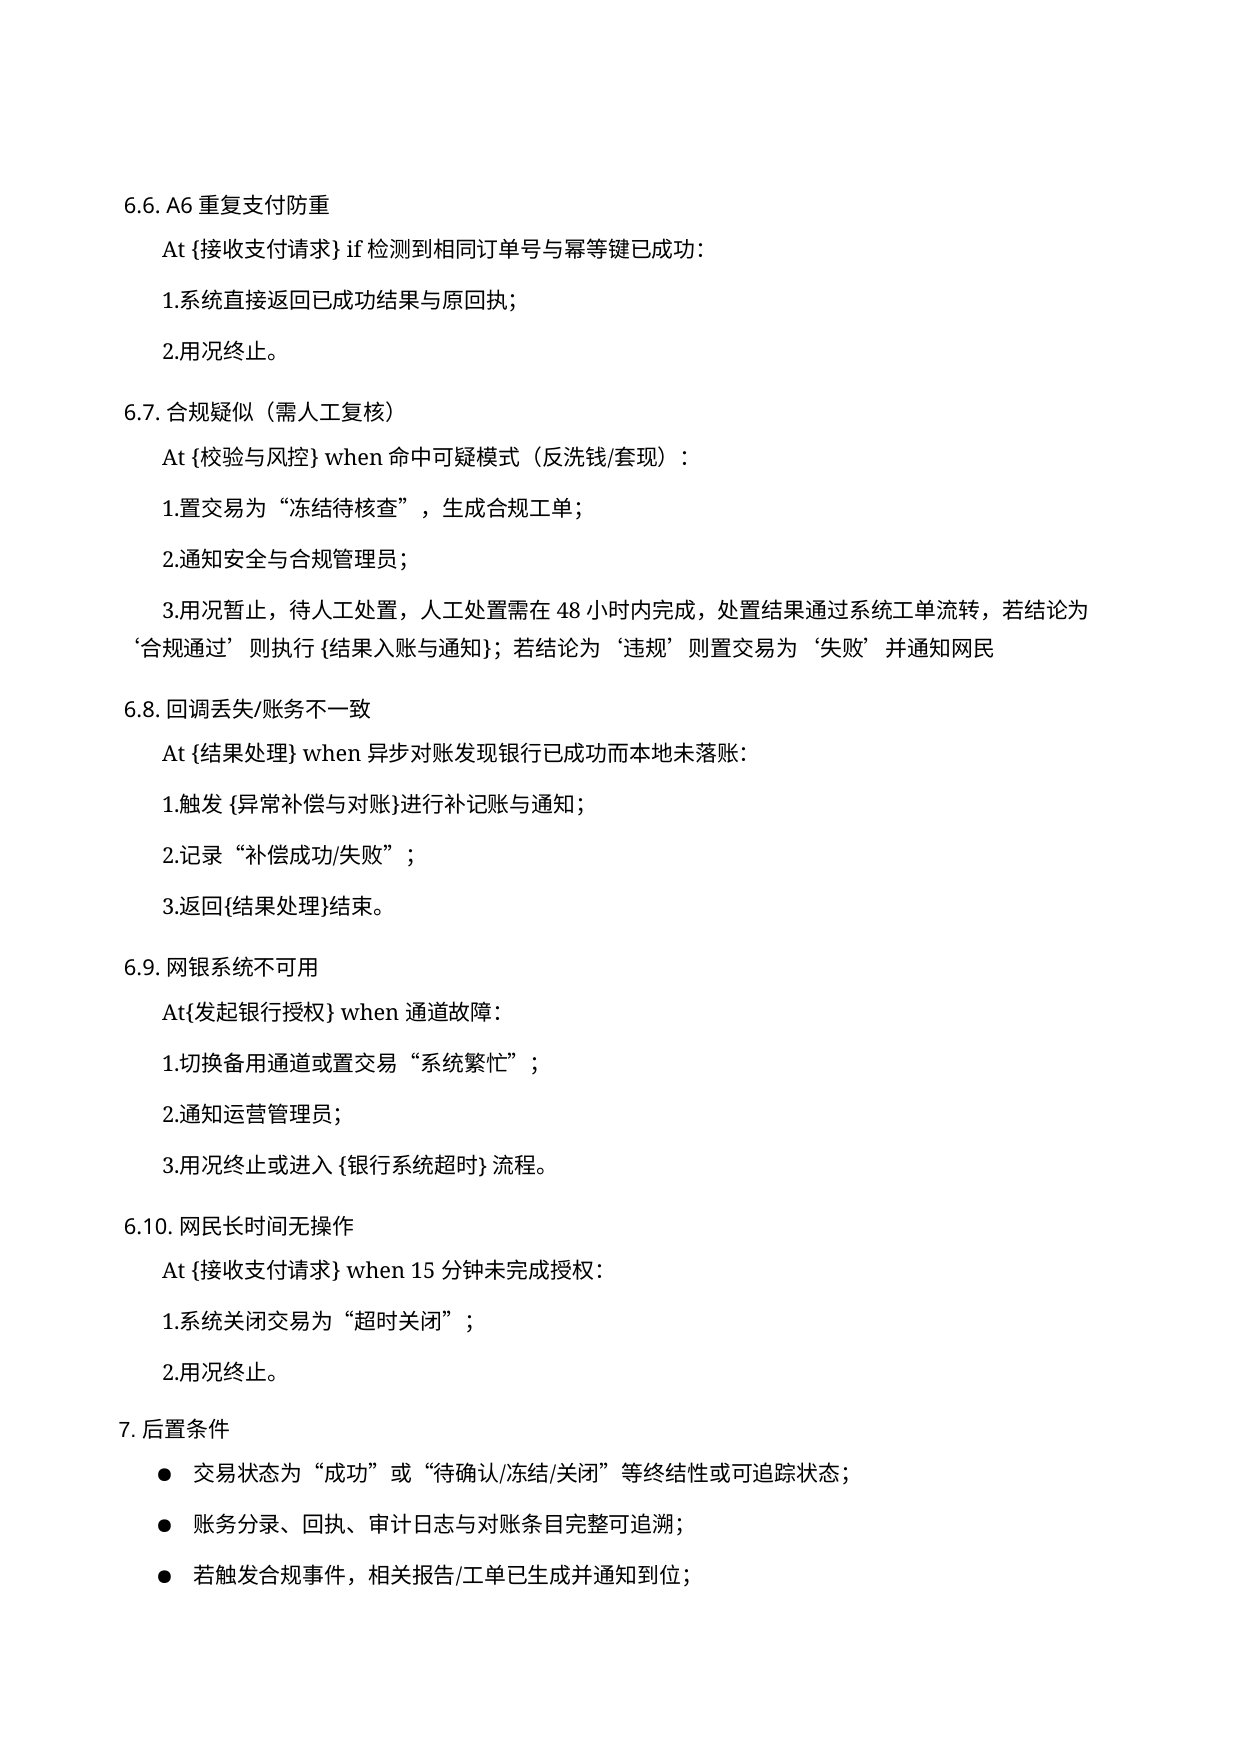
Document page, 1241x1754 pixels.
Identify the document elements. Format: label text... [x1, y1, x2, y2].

text At {接收支付请求} when 15 分钟未完成授权： [118, 1253, 1122, 1285]
text At {校验与风控} when 命中可疑模式（反洗钱/套现）： [118, 440, 1122, 471]
text 2.通知安全与合规管理员； [118, 542, 1122, 573]
subtitle 合规疑似（需人工复核） [118, 395, 1122, 427]
text 2.记录“补偿成功/失败”； [118, 838, 1122, 870]
text 3.返回{结果处理}结束。 [118, 889, 1122, 921]
text 2.用况终止。 [118, 334, 1122, 366]
text 1.触发 {异常补偿与对账}进行补记账与通知； [118, 787, 1122, 819]
text 3.用况终止或进入 {银行系统超时} 流程。 [118, 1148, 1122, 1180]
text 1.系统直接返回已成功结果与原回执； [118, 283, 1122, 315]
list 若触发合规事件，相关报告/工单已生成并通知到位； [156, 1558, 1122, 1590]
text At{发起银行授权} when 通道故障： [118, 995, 1122, 1027]
list 交易状态为“成功”或“待确认/冻结/关闭”等终结性或可追踪状态； [156, 1456, 1122, 1488]
subtitle 网银系统不可用 [118, 950, 1122, 982]
subtitle 网民长时间无操作 [118, 1209, 1122, 1241]
subtitle 后置条件 [118, 1412, 1122, 1443]
text At {结果处理} when 异步对账发现银行已成功而本地未落账： [118, 736, 1122, 768]
text 2.通知运营管理员； [118, 1097, 1122, 1129]
subtitle A6 重复支付防重 [118, 188, 1122, 219]
text 1.置交易为“冻结待核查”，生成合规工单； [118, 491, 1122, 522]
text 2.用况终止。 [118, 1355, 1122, 1387]
list 账务分录、回执、审计日志与对账条目完整可追溯； [156, 1507, 1122, 1539]
text At {接收支付请求} if 检测到相同订单号与幂等键已成功： [118, 232, 1122, 264]
subtitle 回调丢失/账务不一致 [118, 692, 1122, 723]
text 3.用况暂止，待人工处置，人工处置需在 48 小时内完成，处置结果通过系统工单流转，若结论为‘合规通过’则执行 {结果入账与通知}；若结论为‘违规’则置交易为‘失败’并通知网民 [118, 593, 1122, 663]
text 1.系统关闭交易为“超时关闭”； [118, 1304, 1122, 1336]
text 1.切换备用通道或置交易“系统繁忙”； [118, 1046, 1122, 1078]
